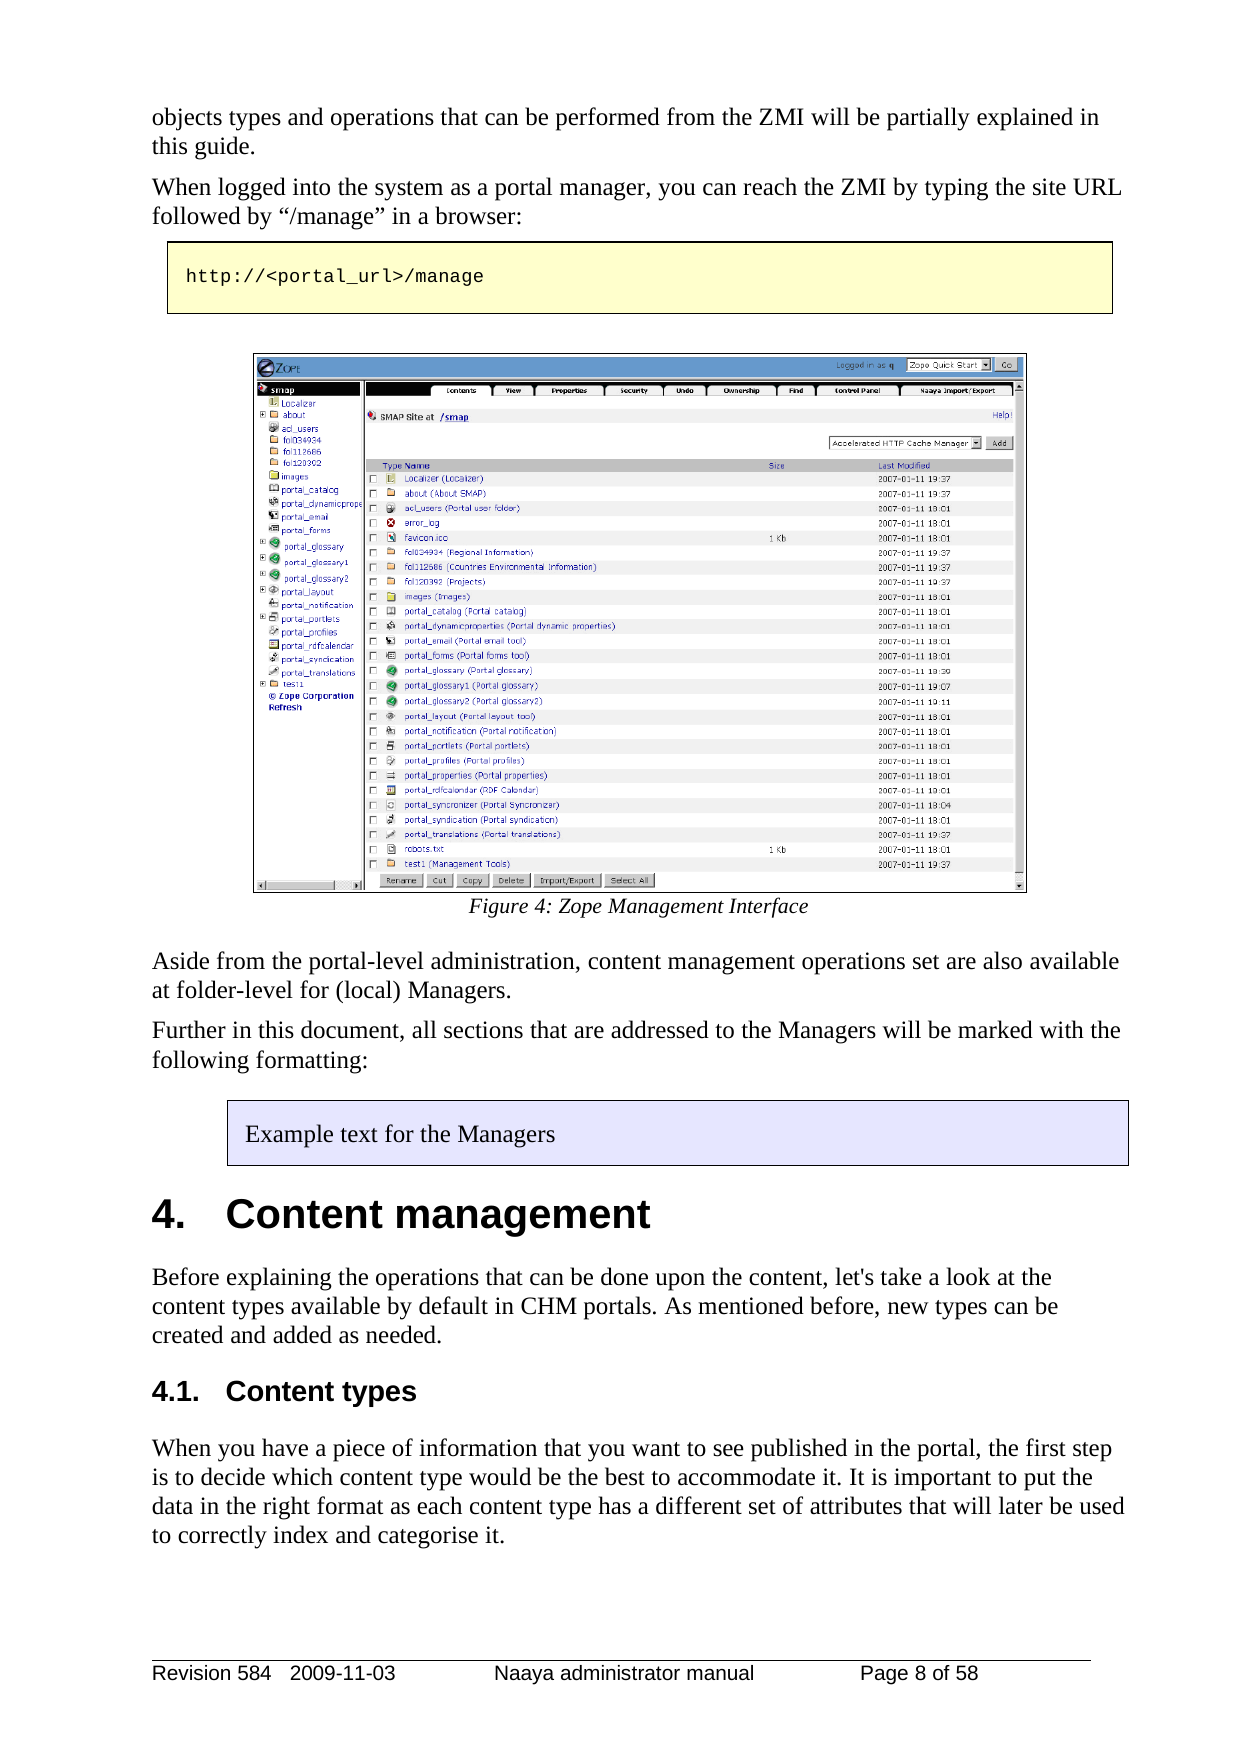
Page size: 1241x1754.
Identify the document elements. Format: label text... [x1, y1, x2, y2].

text Aside from the portal-level administration, content management operations set are also available at folder-level for (local) Managers. [152, 946, 1128, 1004]
text Further in this document, all sections that are addressed to the Managers will be marked with the following formatting: [152, 1015, 1128, 1073]
text Example text for the Managers [228, 1101, 1128, 1165]
text When you have a piece of information that you want to see published in the portal, the first step is to decide which content type would be the best to accommodate it. It is important to put the data in the right format as each content type has a different set of attributes that will later be used to correctly index and categorise it. [152, 1432, 1128, 1549]
text Figure 4: Zope Management Interface [252, 354, 1027, 919]
text objects types and operations that can be performed from the ZMI will be partially explained in this guide. [152, 102, 1128, 160]
text When logged into the system as a portal manager, you can reach the ZMI by typing the site URL followed by “/manage” in a browser: [152, 171, 1128, 229]
list http://<portal_url>/manage [168, 263, 1112, 284]
subtitle Content types [152, 1374, 1128, 1408]
subtitle Content management [151, 1189, 1128, 1237]
text Before explaining the operations that can be done upon the content, let's take a look at the content types available by default in CHM portals. As mentioned before, new types can be created and added as needed. [152, 1262, 1128, 1349]
